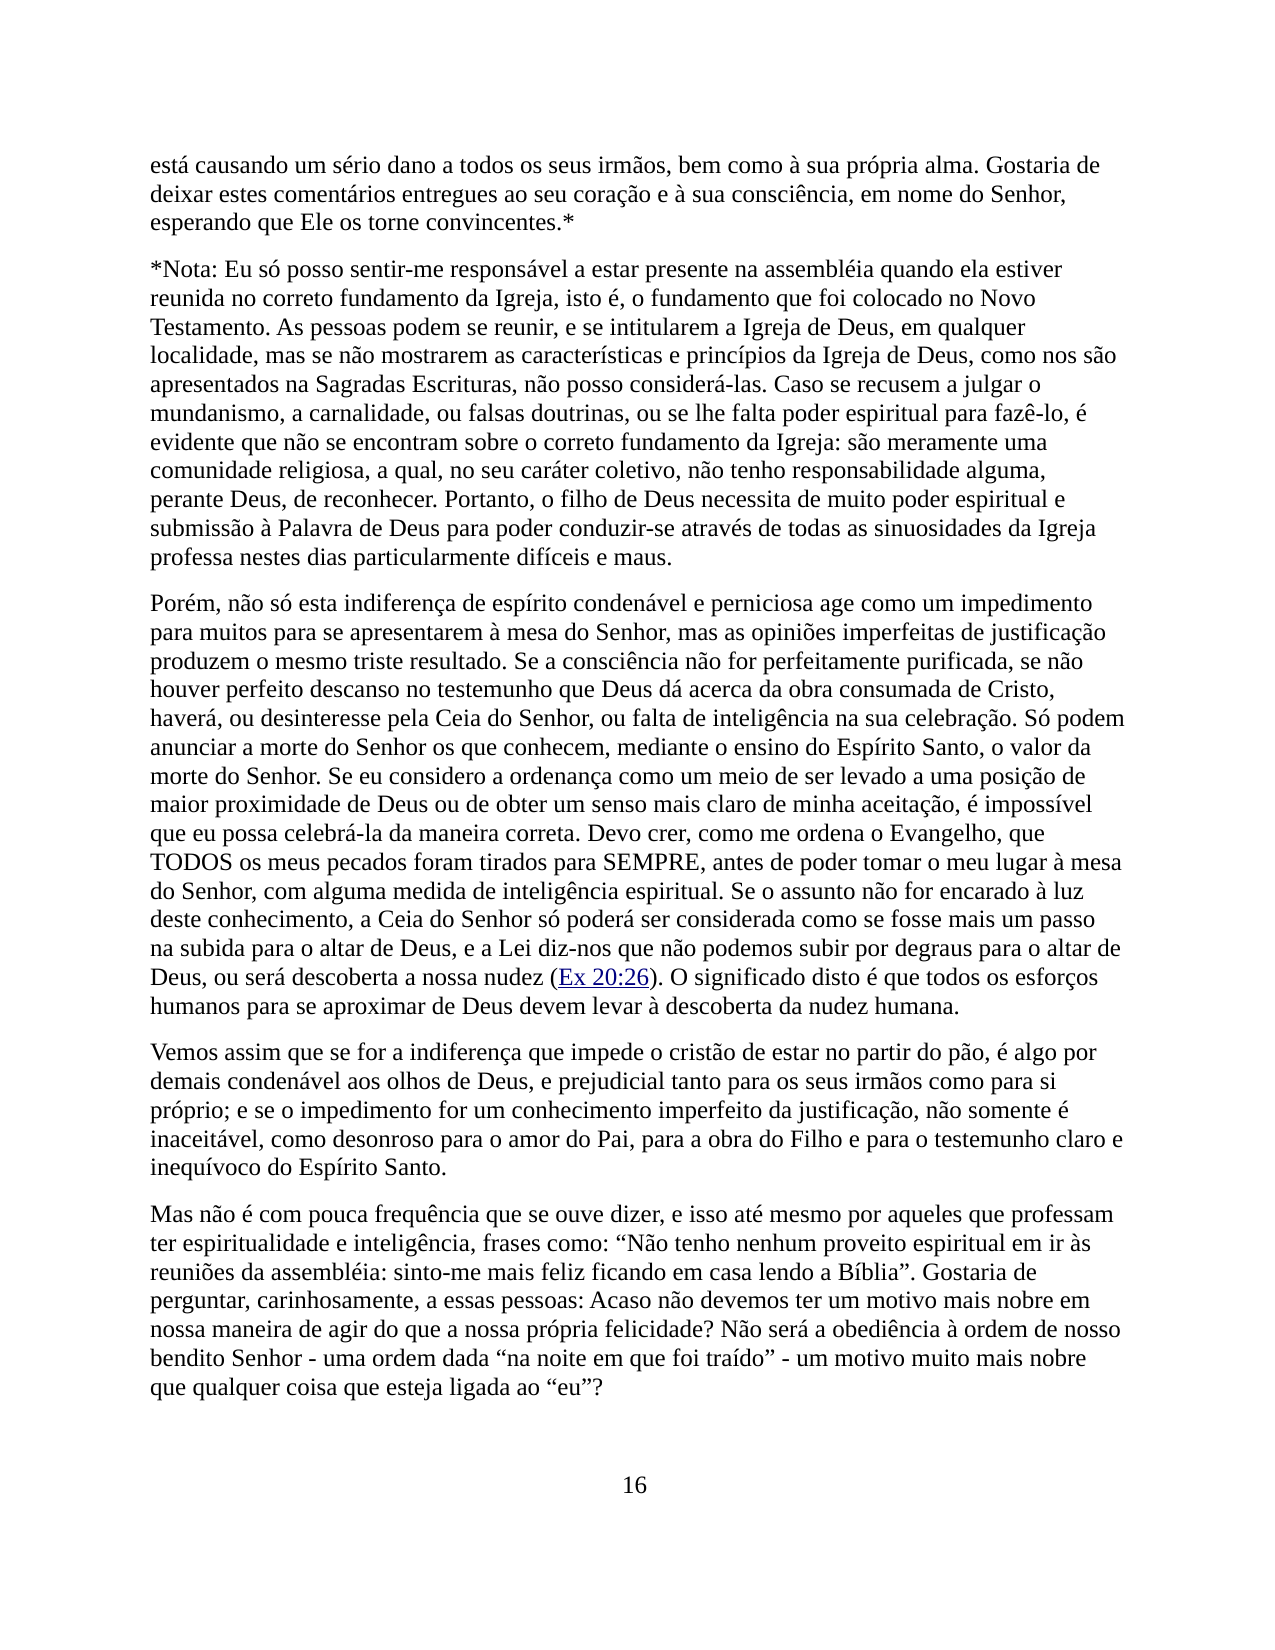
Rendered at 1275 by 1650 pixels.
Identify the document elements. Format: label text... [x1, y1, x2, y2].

text Porém, não só esta indiferença de espírito condenável e perniciosa age como um impedimento para muitos para se apresentarem à mesa do Senhor, mas as opiniões imperfeitas de justificação produzem o mesmo triste resultado. Se a consciência não for perfeitamente purificada, se não houver perfeito descanso no testemunho que Deus dá acerca da obra consumada de Cristo, haverá, ou desinteresse pela Ceia do Senhor, ou falta de inteligência na sua celebração. Só podem anunciar a morte do Senhor os que conhecem, mediante o ensino do Espírito Santo, o valor da morte do Senhor. Se eu considero a ordenança como um meio de ser levado a uma posição de maior proximidade de Deus ou de obter um senso mais claro de minha aceitação, é impossível que eu possa celebrá-la da maneira correta. Devo crer, como me ordena o Evangelho, que TODOS os meus pecados foram tirados para SEMPRE, antes de poder tomar o meu lugar à mesa do Senhor, com alguma medida de inteligência espiritual. Se o assunto não for encarado à luz deste conhecimento, a Ceia do Senhor só poderá ser considerada como se fosse mais um passo na subida para o altar de Deus, e a Lei diz-nos que não podemos subir por degraus para o altar de Deus, ou será descoberta a nossa nudez (Ex 20:26). O significado disto é que todos os esforços humanos para se aproximar de Deus devem levar à descoberta da nudez humana. [150, 588, 1125, 1019]
text está causando um sério dano a todos os seus irmãos, bem como à sua própria alma. Gostaria de deixar estes comentários entregues ao seu coração e à sua consciência, em nome do Senhor, esperando que Ele os torne convincentes.* [150, 150, 1125, 236]
text Vemos assim que se for a indiferença que impede o cristão de estar no partir do pão, é algo por demais condenável aos olhos de Deus, e prejudicial tanto para os seus irmãos como para si próprio; e se o impedimento for um conhecimento imperfeito da justificação, não somente é inaceitável, como desonroso para o amor do Pai, para a obra do Filho e para o testemunho claro e inequívoco do Espírito Santo. [150, 1037, 1125, 1181]
text Mas não é com pouca frequência que se ouve dizer, e isso até mesmo por aqueles que professam ter espiritualidade e inteligência, frases como: “Não tenho nenhum proveito espiritual em ir às reuniões da assembléia: sinto-me mais feliz ficando em casa lendo a Bíblia”. Gostaria de perguntar, carinhosamente, a essas pessoas: Acaso não devemos ter um motivo mais nobre em nossa maneira de agir do que a nossa própria felicidade? Não será a obediência à ordem de nosso bendito Senhor - uma ordem dada “na noite em que foi traído” - um motivo muito mais nobre que qualquer coisa que esteja ligada ao “eu”? [150, 1199, 1125, 1400]
text *Nota: Eu só posso sentir-me responsável a estar presente na assembléia quando ela estiver reunida no correto fundamento da Igreja, isto é, o fundamento que foi colocado no Novo Testamento. As pessoas podem se reunir, e se intitularem a Igreja de Deus, em qualquer localidade, mas se não mostrarem as características e princípios da Igreja de Deus, como nos são apresentados na Sagradas Escrituras, não posso considerá-las. Caso se recusem a julgar o mundanismo, a carnalidade, ou falsas doutrinas, ou se lhe falta poder espiritual para fazê-lo, é evidente que não se encontram sobre o correto fundamento da Igreja: são meramente uma comunidade religiosa, a qual, no seu caráter coletivo, não tenho responsabilidade alguma, perante Deus, de reconhecer. Portanto, o filho de Deus necessita de muito poder espiritual e submissão à Palavra de Deus para poder conduzir-se através de todas as sinuosidades da Igreja professa nestes dias particularmente difíceis e maus. [150, 254, 1125, 570]
